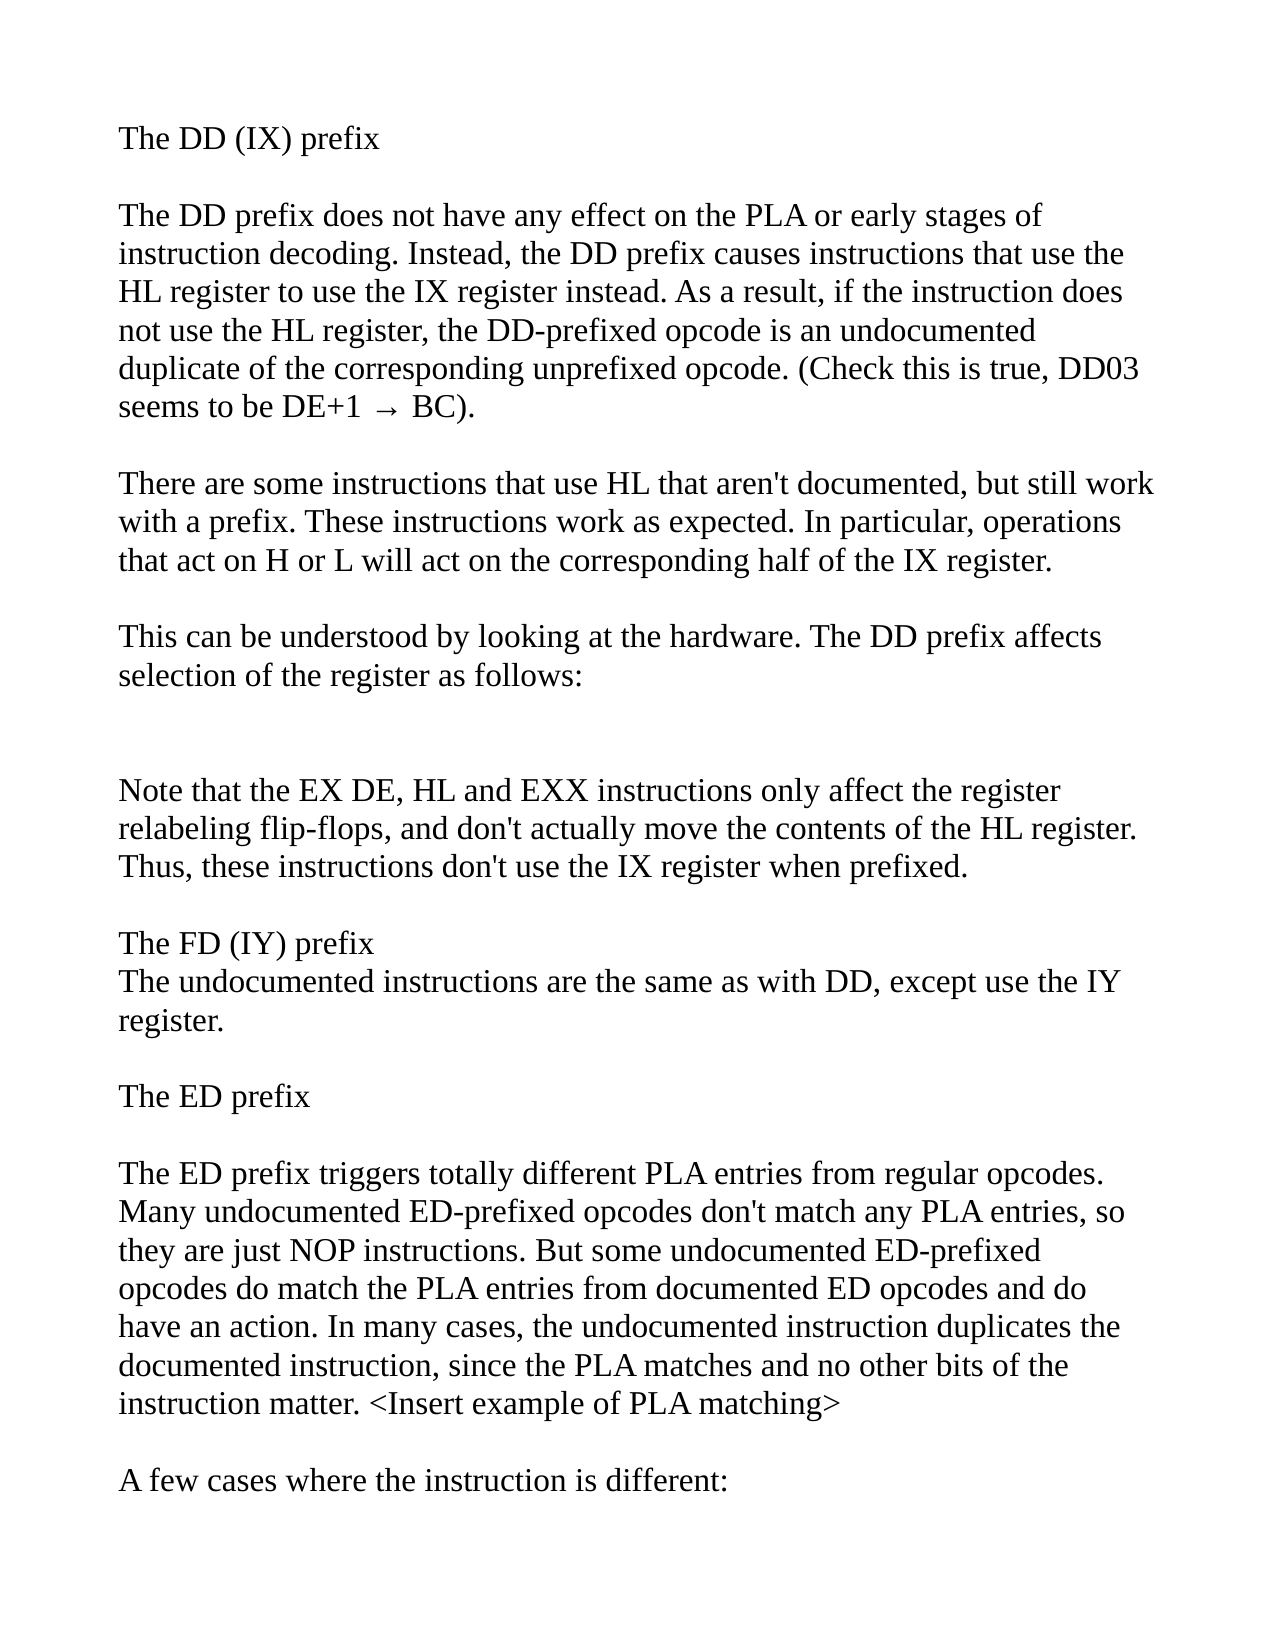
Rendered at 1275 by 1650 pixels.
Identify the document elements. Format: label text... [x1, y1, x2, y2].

text The DD (IX) prefix [118, 118, 1157, 156]
text The DD prefix does not have any effect on the PLA or early stages of instruction decoding. Instead, the DD prefix causes instructions that use the HL register to use the IX register instead. As a result, if the instruction does not use the HL register, the DD-prefixed opcode is an undocumented duplicate of the corresponding unprefixed opcode. (Check this is true, DD03 seems to be DE+1 → BC). [118, 195, 1157, 425]
text There are some instructions that use HL that aren't documented, but still work with a prefix. These instructions work as expected. In particular, operations that act on H or L will act on the corresponding half of the IX register. [118, 463, 1157, 578]
text The ED prefix [118, 1076, 1157, 1115]
text The FD (IY) prefix [118, 923, 1157, 961]
text This can be understood by looking at the hardware. The DD prefix affects selection of the register as follows: [118, 616, 1157, 693]
text Note that the EX DE, HL and EXX instructions only affect the register relabeling flip-flops, and don't actually move the contents of the HL register. Thus, these instructions don't use the IX register when prefixed. [118, 770, 1157, 885]
text A few cases where the instruction is different: [118, 1460, 1157, 1498]
text The undocumented instructions are the same as with DD, except use the IY register. [118, 961, 1157, 1038]
text The ED prefix triggers totally different PLA entries from regular opcodes. Many undocumented ED-prefixed opcodes don't match any PLA entries, so they are just NOP instructions. But some undocumented ED-prefixed opcodes do match the PLA entries from documented ED opcodes and do have an action. In many cases, the undocumented instruction duplicates the documented instruction, since the PLA matches and no other bits of the instruction matter. <Insert example of PLA matching> [118, 1153, 1157, 1421]
